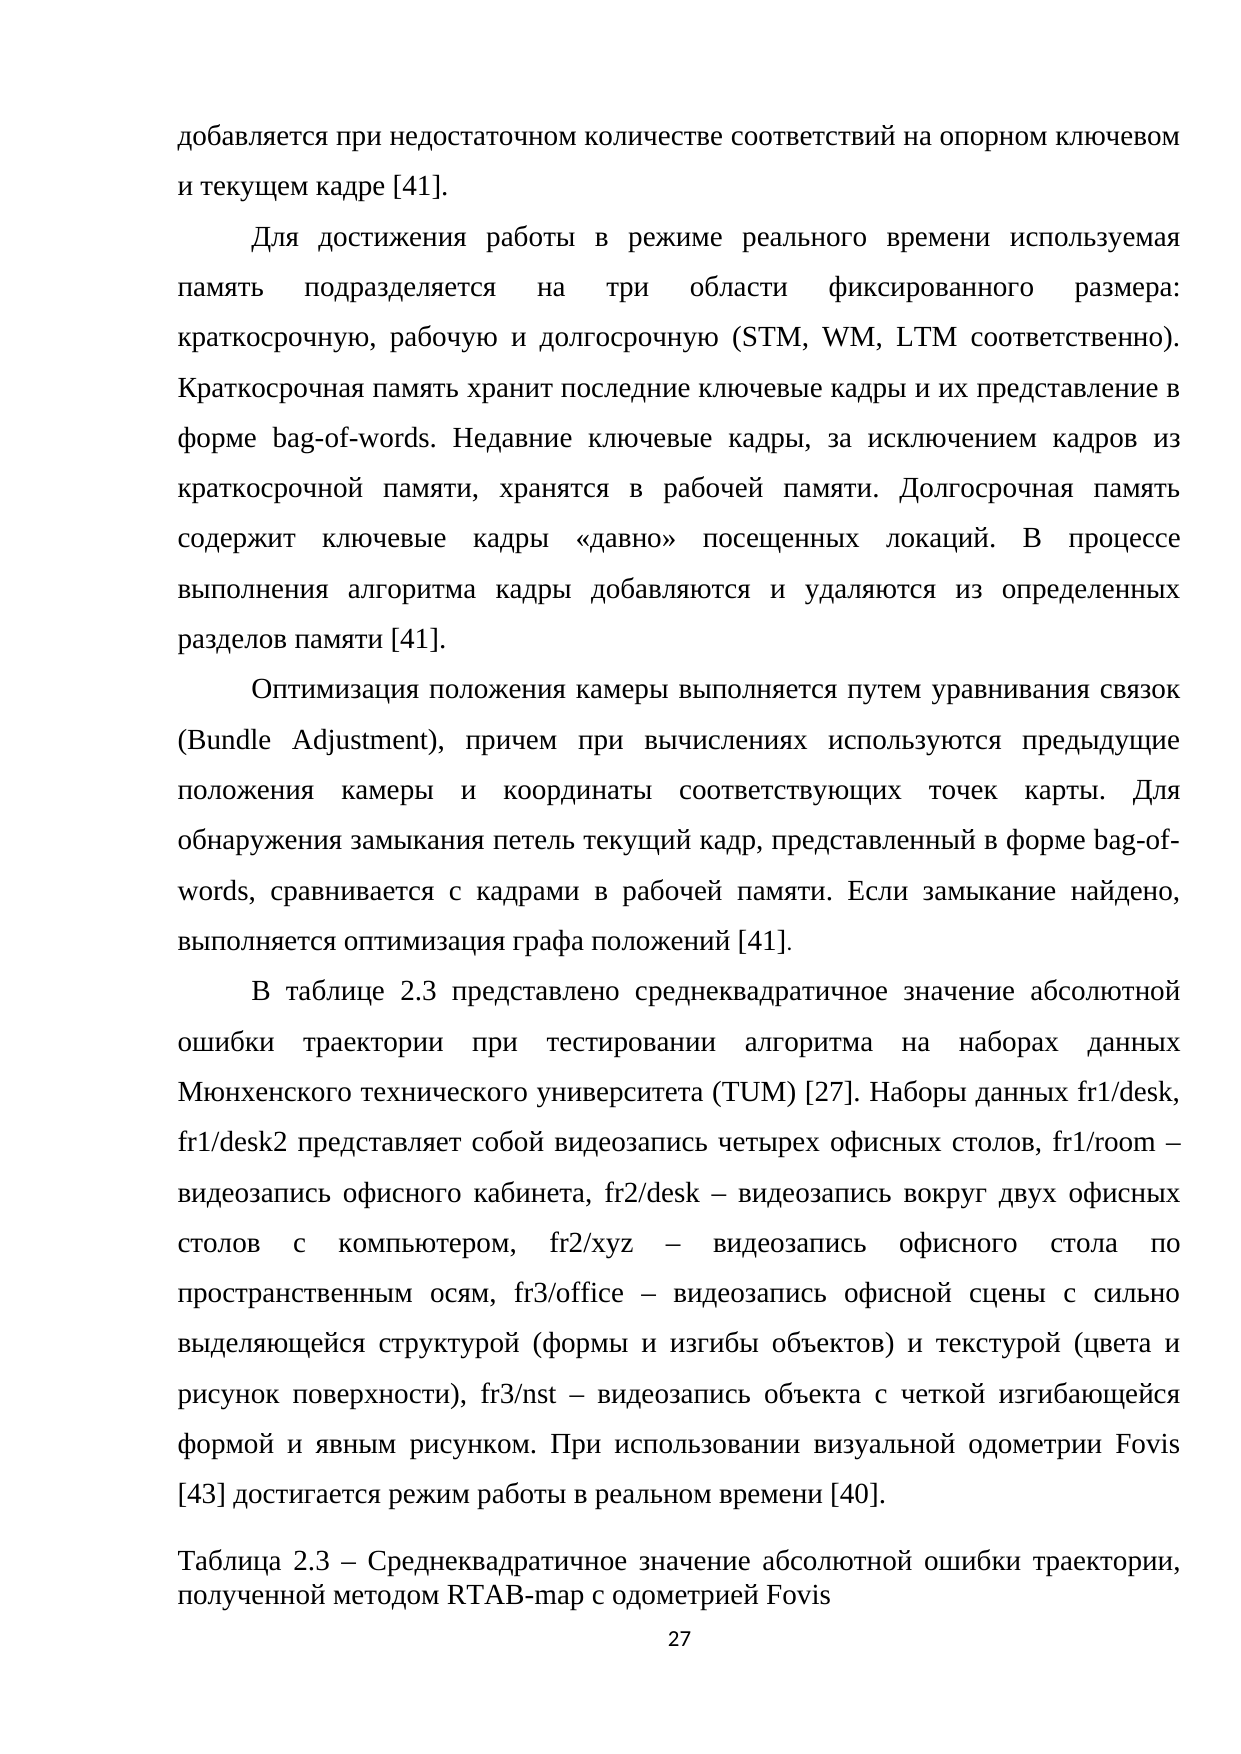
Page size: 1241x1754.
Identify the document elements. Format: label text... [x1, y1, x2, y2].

text добавляется при недостаточном количестве соответствий на опорном ключевом и текущем кадре [41]. [177, 118, 1181, 202]
text Таблица 2.3 – Среднеквадратичное значение абсолютной ошибки траектории, полученной методом RTAB-map с одометрией Fovis [177, 1543, 1181, 1611]
text Для достижения работы в режиме реального времени используемая память подразделяется на три области фиксированного размера: краткосрочную, рабочую и долгосрочную (STM, WM, LTM соответственно). Краткосрочная память хранит последние ключевые кадры и их представление в форме bag-of-words. Недавние ключевые кадры, за исключением кадров из краткосрочной памяти, хранятся в рабочей памяти. Долгосрочная память содержит ключевые кадры «давно» посещенных локаций. В процессе выполнения алгоритма кадры добавляются и удаляются из определенных разделов памяти [41]. [177, 219, 1181, 655]
text В таблице 2.3 представлено среднеквадратичное значение абсолютной ошибки траектории при тестировании алгоритма на наборах данных Мюнхенского технического университета (TUM) [27]. Наборы данных fr1/desk, fr1/desk2 представляет собой видеозапись четырех офисных столов, fr1/room – видеозапись офисного кабинета, fr2/desk – видеозапись вокруг двух офисных столов с компьютером, fr2/xyz – видеозапись офисного стола по пространственным осям, fr3/office – видеозапись офисной сцены с сильно выделяющейся структурой (формы и изгибы объектов) и текстурой (цвета и рисунок поверхности), fr3/nst – видеозапись объекта с четкой изгибающейся формой и явным рисунком. При использовании визуальной одометрии Fovis [43] достигается режим работы в реальном времени [40]. [177, 973, 1181, 1510]
text Оптимизация положения камеры выполняется путем уравнивания связок (Bundle Adjustment), причем при вычислениях используются предыдущие положения камеры и координаты соответствующих точек карты. Для обнаружения замыкания петель текущий кадр, представленный в форме bag-of-words, сравнивается с кадрами в рабочей памяти. Если замыкание найдено, выполняется оптимизация графа положений [41]. [177, 672, 1181, 957]
